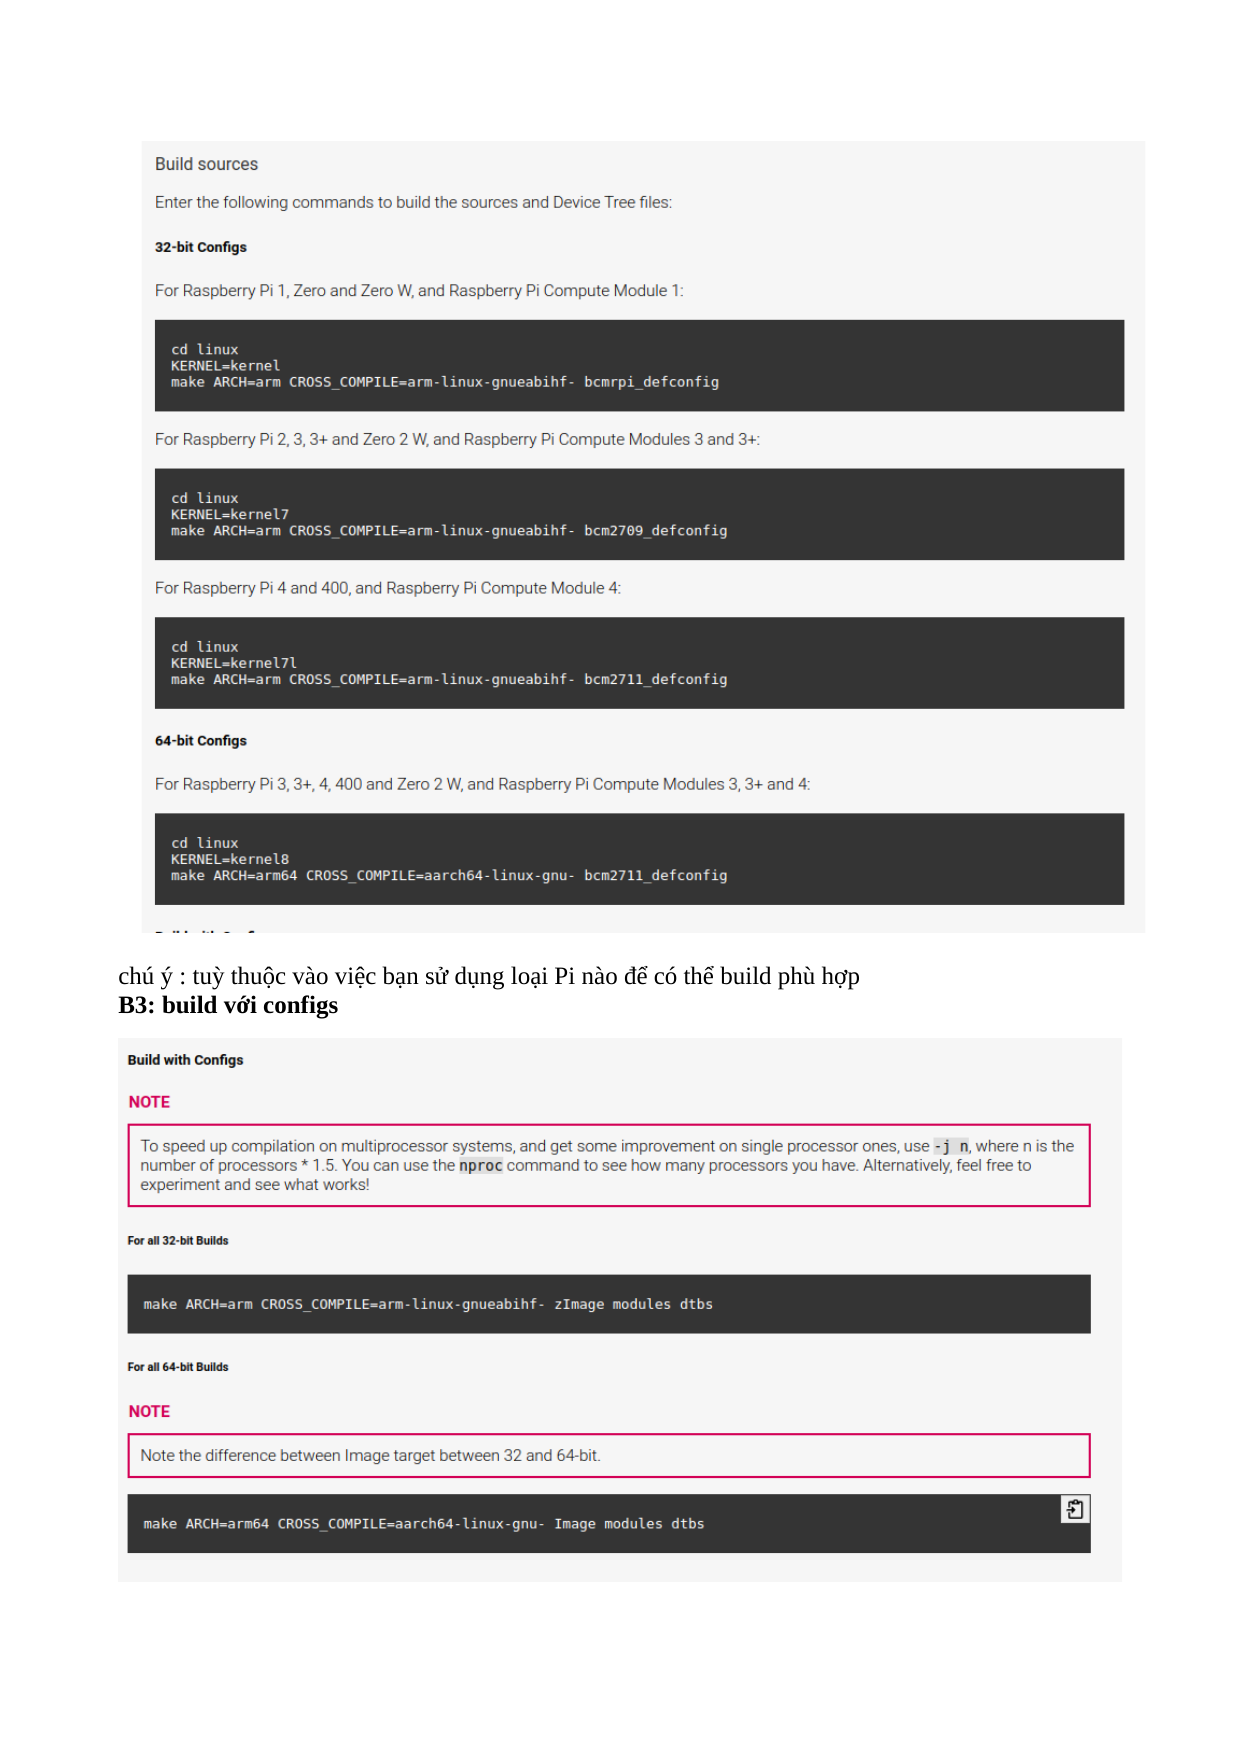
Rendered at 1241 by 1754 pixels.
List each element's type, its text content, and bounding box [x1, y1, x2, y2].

text B3: build với configs [118, 990, 1122, 1019]
picture [118, 1038, 1123, 1582]
picture [141, 141, 1146, 933]
text chú ý : tuỳ thuộc vào việc bạn sử dụng loại Pi nào để có thể build phù hợp [118, 961, 1122, 990]
